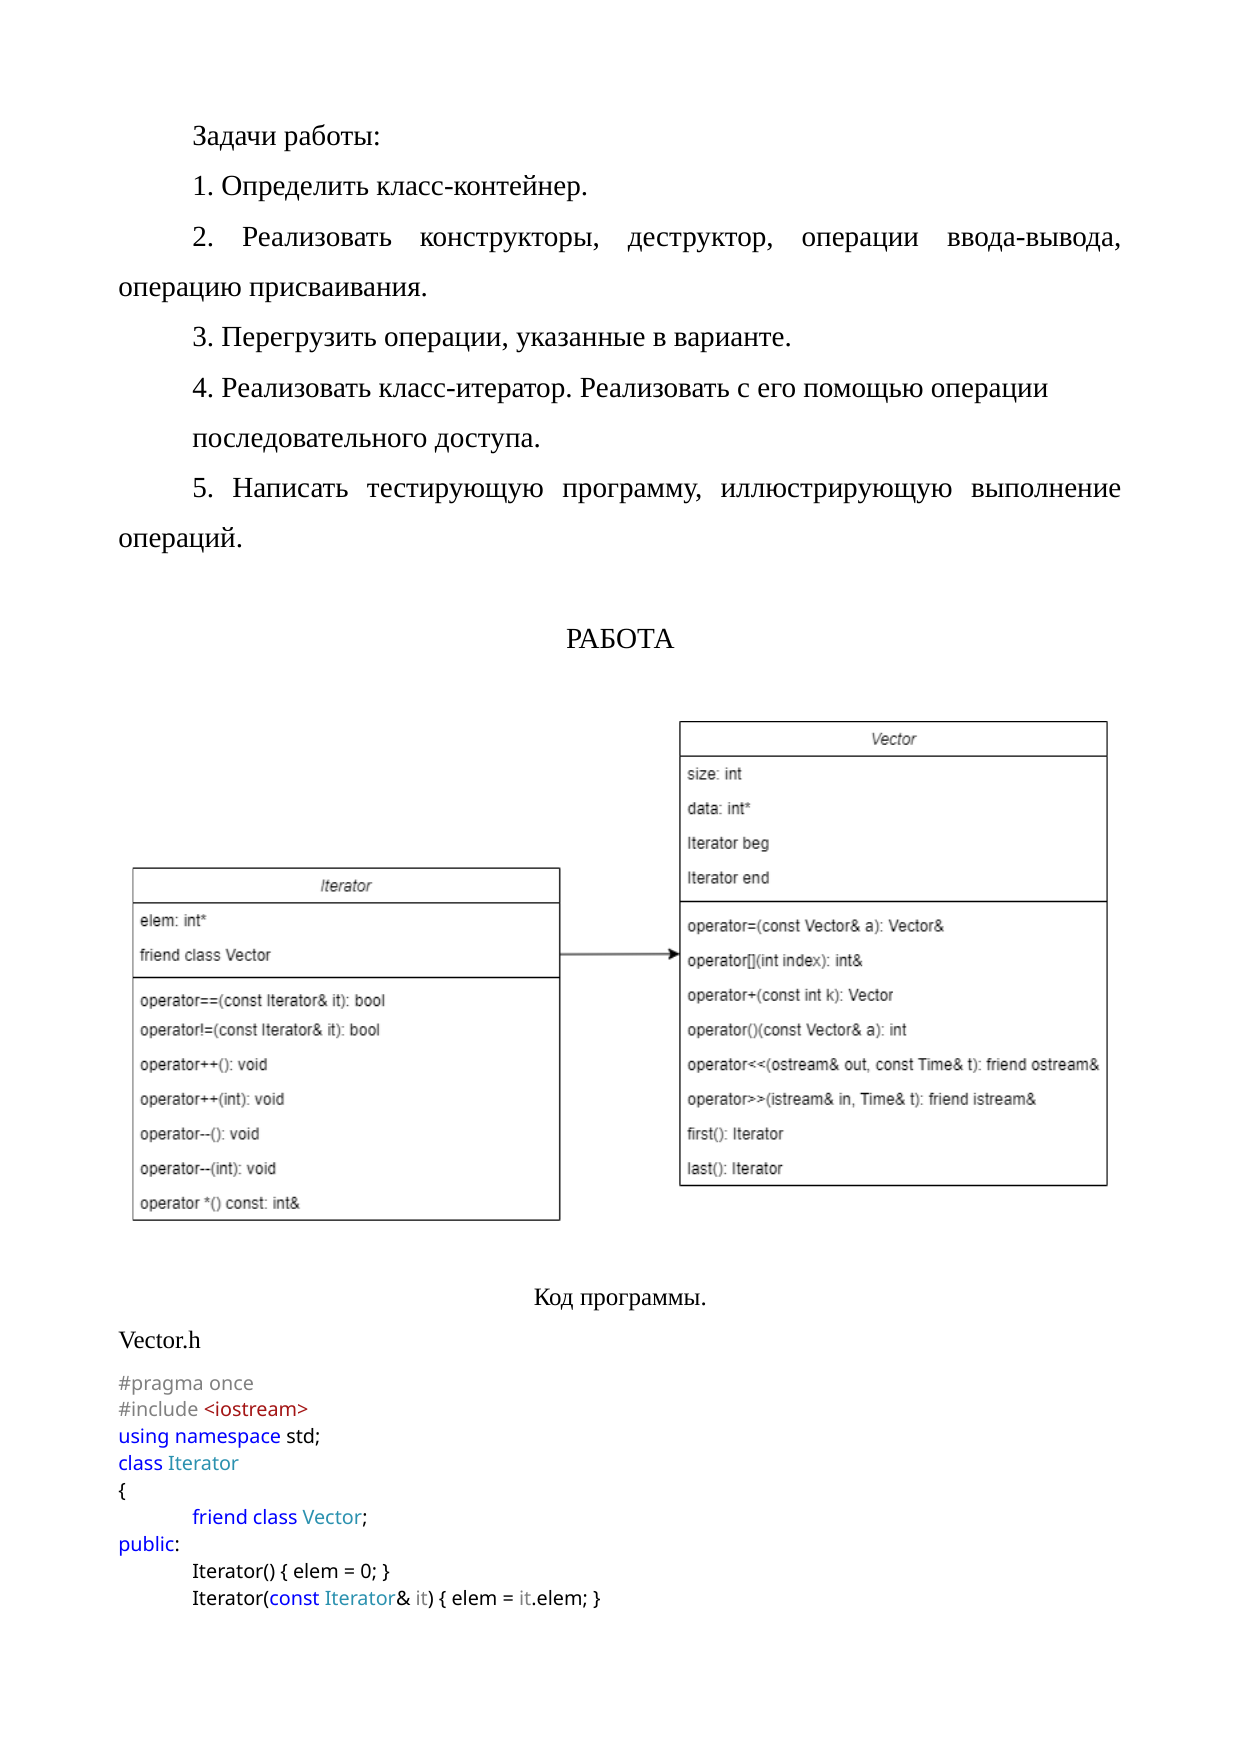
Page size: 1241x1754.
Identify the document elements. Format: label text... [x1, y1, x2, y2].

text Задачи работы: [118, 118, 1122, 152]
text 4. Реализовать класс-итератор. Реализовать с его помощью операции [118, 370, 1122, 403]
text using namespace std; [118, 1423, 1122, 1450]
text friend class Vector; [118, 1504, 1122, 1531]
text #include <iostream> [118, 1396, 1122, 1423]
text Код программы. [118, 1282, 1122, 1311]
text Iterator(const Iterator& it) { elem = it.elem; } [118, 1584, 1122, 1612]
text 5. Написать тестирующую программу, иллюстрирующую выполнение операций. [118, 470, 1122, 554]
text { [118, 1477, 1122, 1504]
text #pragma once [118, 1369, 1122, 1396]
text 2. Реализовать конструкторы, деструктор, операции ввода-вывода, операцию присваивания. [118, 219, 1122, 303]
text последовательного доступа. [118, 420, 1122, 453]
text Vector.h [118, 1326, 1122, 1354]
text РАБОТА [118, 621, 1122, 655]
text 1. Определить класс-контейнер. [118, 168, 1122, 202]
picture [132, 721, 1108, 1225]
text Iterator() { elem = 0; } [118, 1558, 1122, 1584]
text class Iterator [118, 1450, 1122, 1477]
text public: [118, 1531, 1122, 1558]
text 3. Перегрузить операции, указанные в варианте. [118, 319, 1122, 353]
